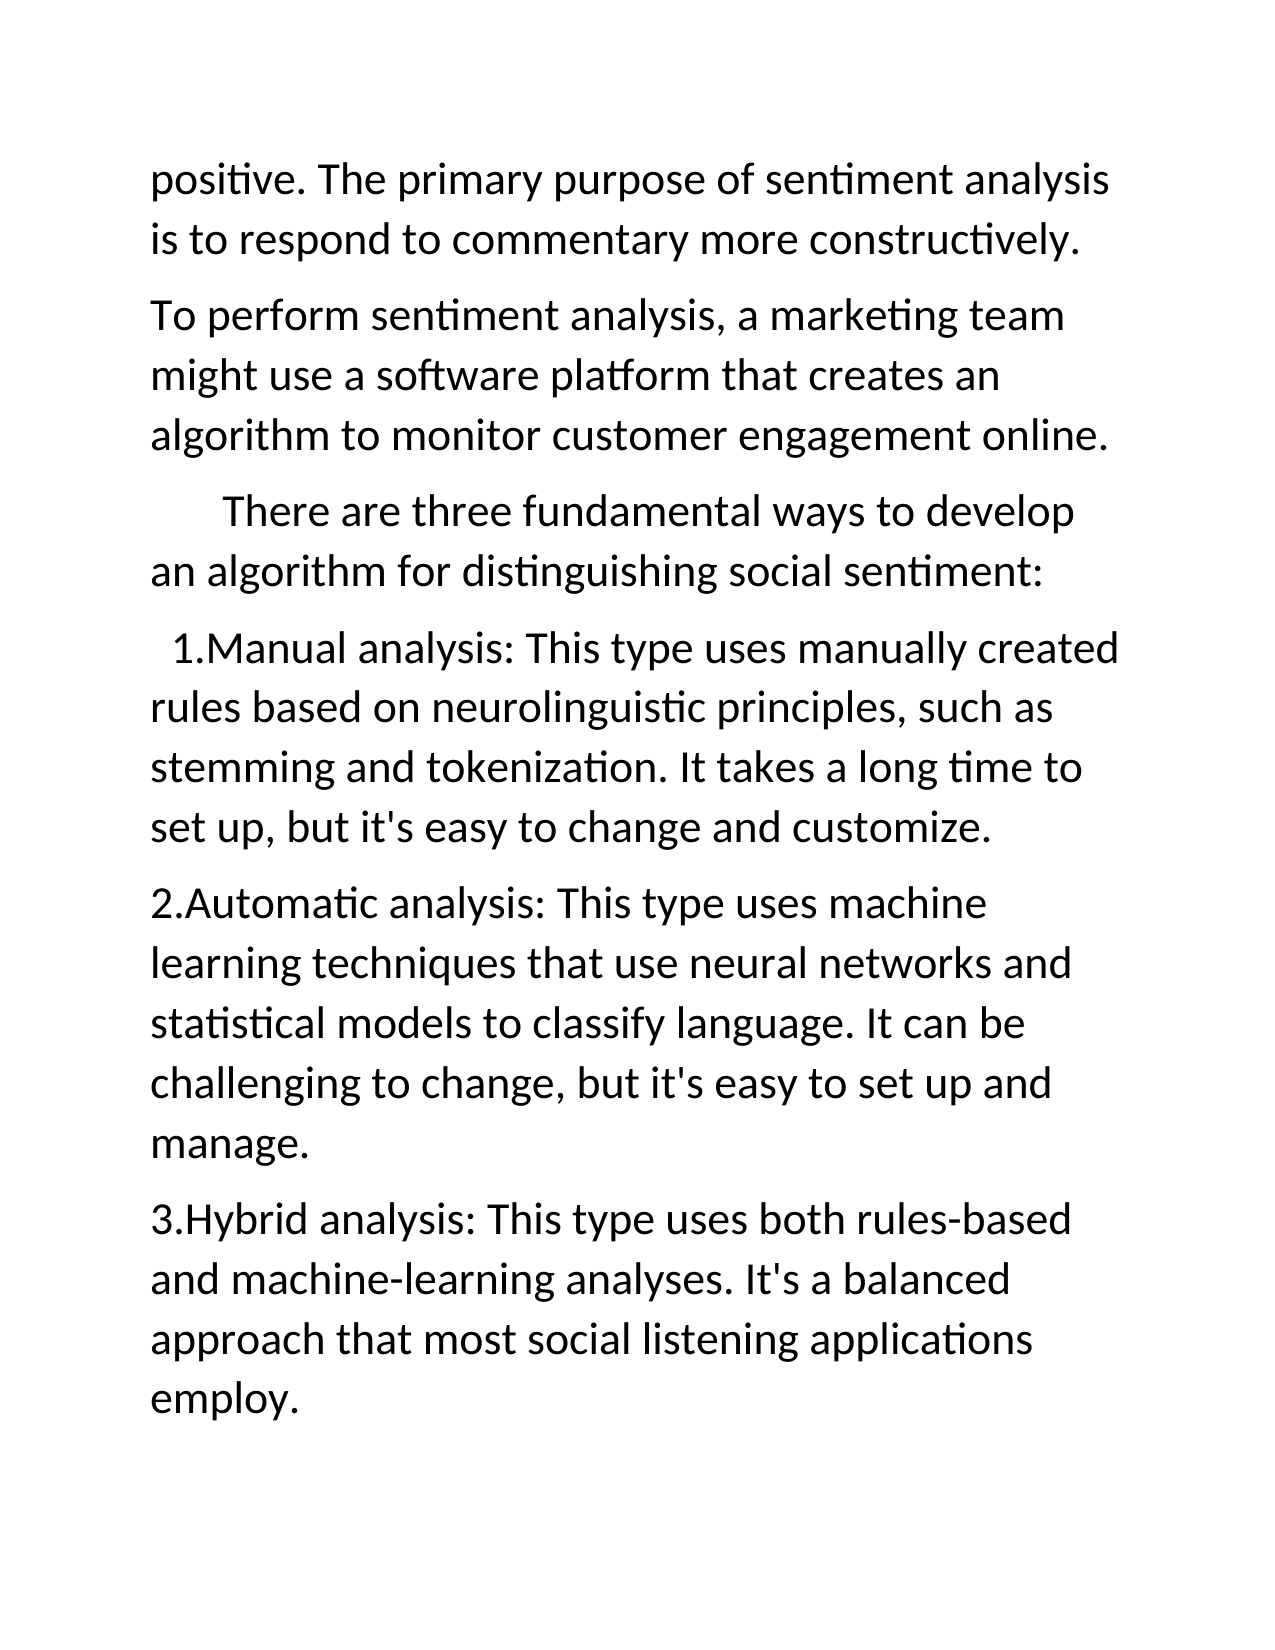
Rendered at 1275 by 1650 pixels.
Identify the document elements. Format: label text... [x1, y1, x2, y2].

text To perform sentiment analysis, a marketing team might use a software platform that creates an algorithm to monitor customer engagement online. [150, 286, 1125, 462]
text 1.Manual analysis: This type uses manually created rules based on neurolinguistic principles, such as stemming and tokenization. It takes a long time to set up, but it's easy to change and customize. [150, 618, 1125, 854]
text There are three fundamental ways to develop an algorithm for distinguishing social sentiment: [150, 482, 1125, 598]
text positive. The primary purpose of sentiment analysis is to respond to commentary more constructively. [150, 150, 1125, 266]
text 3.Hybrid analysis: This type uses both rules-based and machine-learning analyses. It's a balanced approach that most social listening applications employ. [150, 1190, 1125, 1425]
text 2.Automatic analysis: This type uses machine learning techniques that use neural networks and statistical models to classify language. It can be challenging to change, but it's easy to set up and manage. [150, 874, 1125, 1169]
